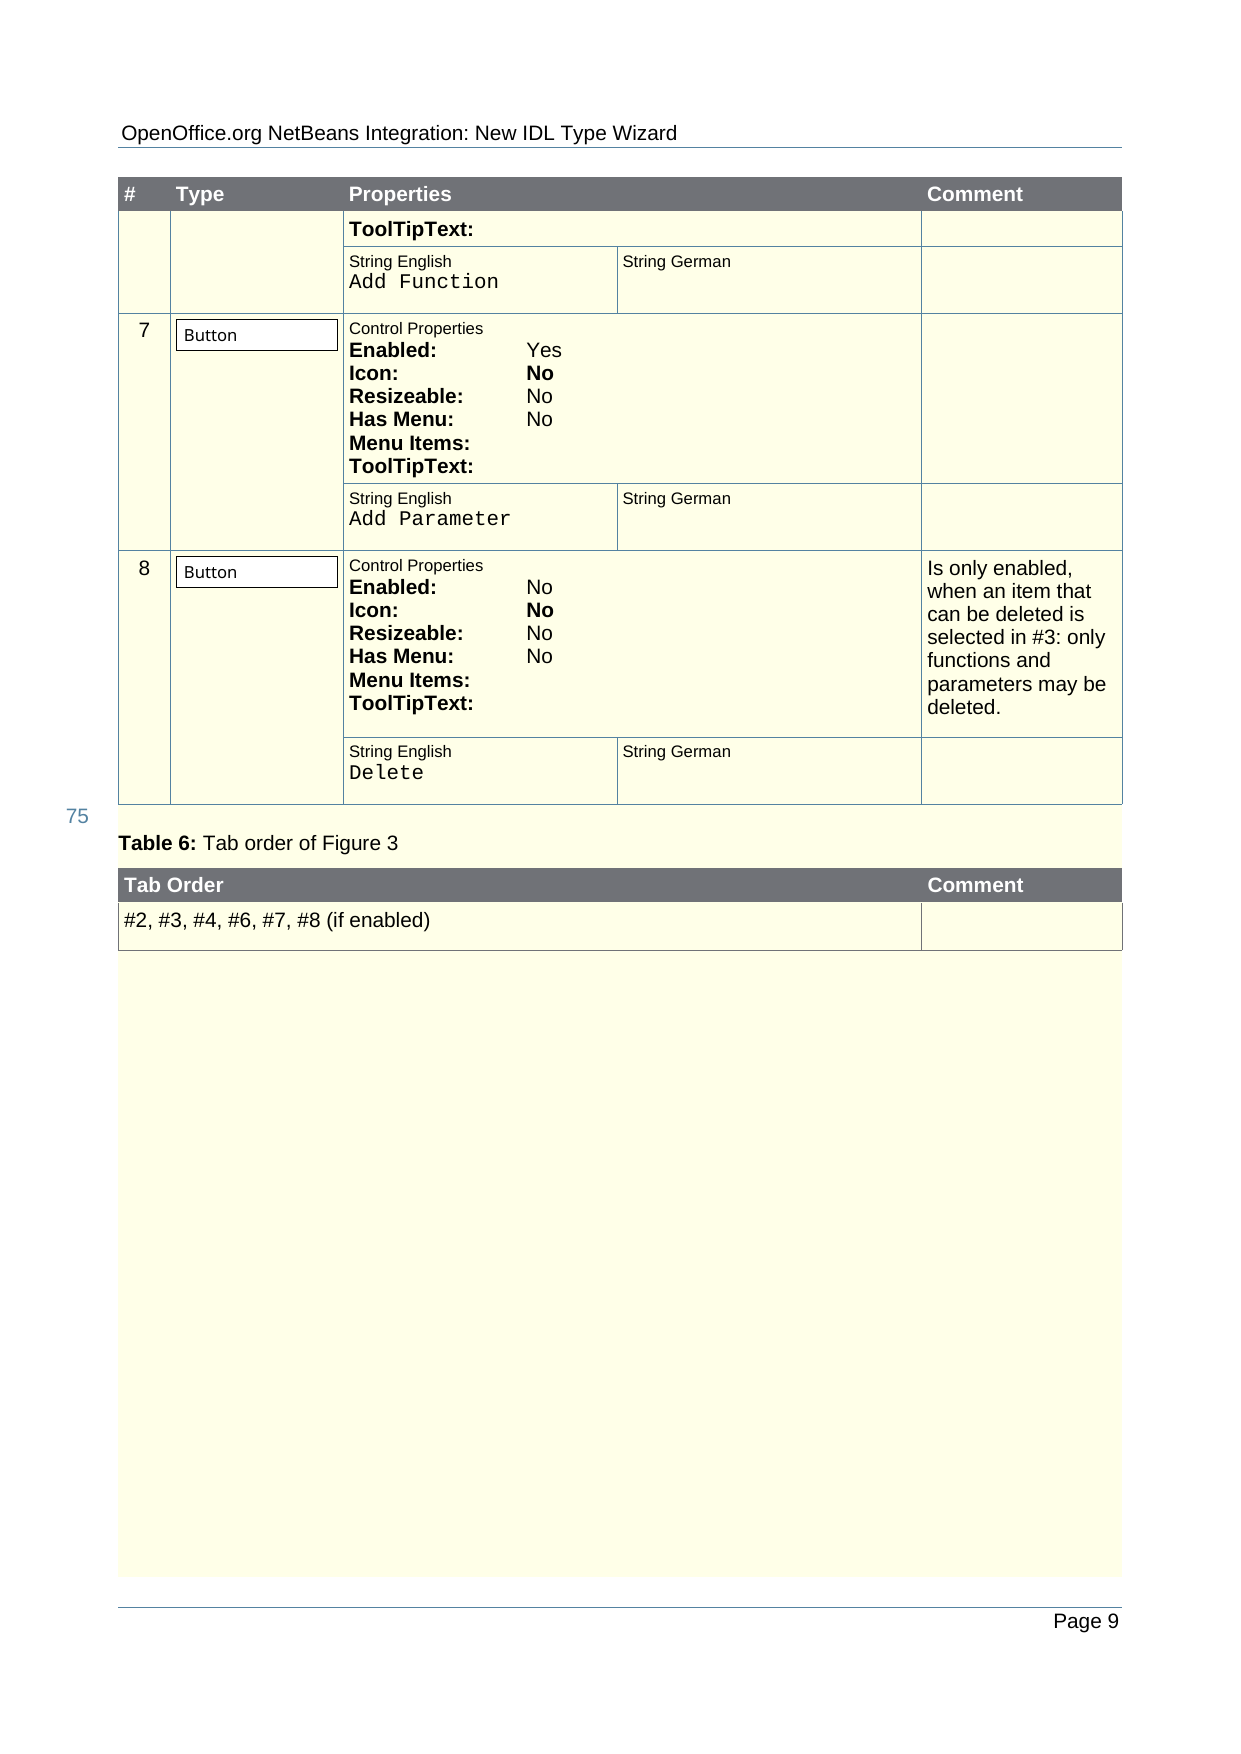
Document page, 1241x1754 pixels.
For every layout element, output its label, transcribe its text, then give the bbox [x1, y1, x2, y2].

table_header Control Properties Enabled: No Icon: No Resizeable: No Has Menu: No Menu Items: ToolTipText: [344, 551, 921, 737]
table_cell [171, 211, 343, 313]
table_cell String English Delete [344, 738, 617, 804]
table_cell 8 [119, 551, 170, 804]
table_cell String English Add Function [344, 247, 617, 313]
table_cell String English Add Parameter [344, 484, 617, 550]
table_header Control Properties Enabled: Yes Icon: No Resizeable: No Has Menu: No Menu Items: ToolTipText: [344, 314, 921, 483]
table_cell [922, 247, 1122, 313]
text Table 6: Tab order of Figure 3 [118, 832, 1122, 855]
table_cell String German [618, 738, 921, 804]
table_cell [922, 903, 1122, 950]
table_cell String German [618, 247, 921, 313]
table_header [922, 314, 1122, 483]
table_cell [922, 484, 1122, 550]
table_cell String German [618, 484, 921, 550]
table_header Comment [921, 868, 1122, 902]
table_header [922, 211, 1122, 246]
table_header ToolTipText: [344, 211, 921, 246]
table_header Comment [921, 177, 1122, 211]
table_cell [922, 738, 1122, 804]
table_cell [171, 551, 343, 804]
table_cell 7 [119, 314, 170, 550]
table_header # [118, 177, 170, 211]
table_cell [119, 211, 170, 313]
table_header Tab Order [118, 868, 921, 902]
table_cell [171, 314, 343, 550]
table_header Properties [343, 177, 921, 211]
table_header Is only enabled, when an item that can be deleted is selected in #3: only functions and parameters may be deleted. [922, 551, 1122, 737]
table_header Type [170, 177, 343, 211]
table_cell #2, #3, #4, #6, #7, #8 (if enabled) [119, 903, 921, 950]
